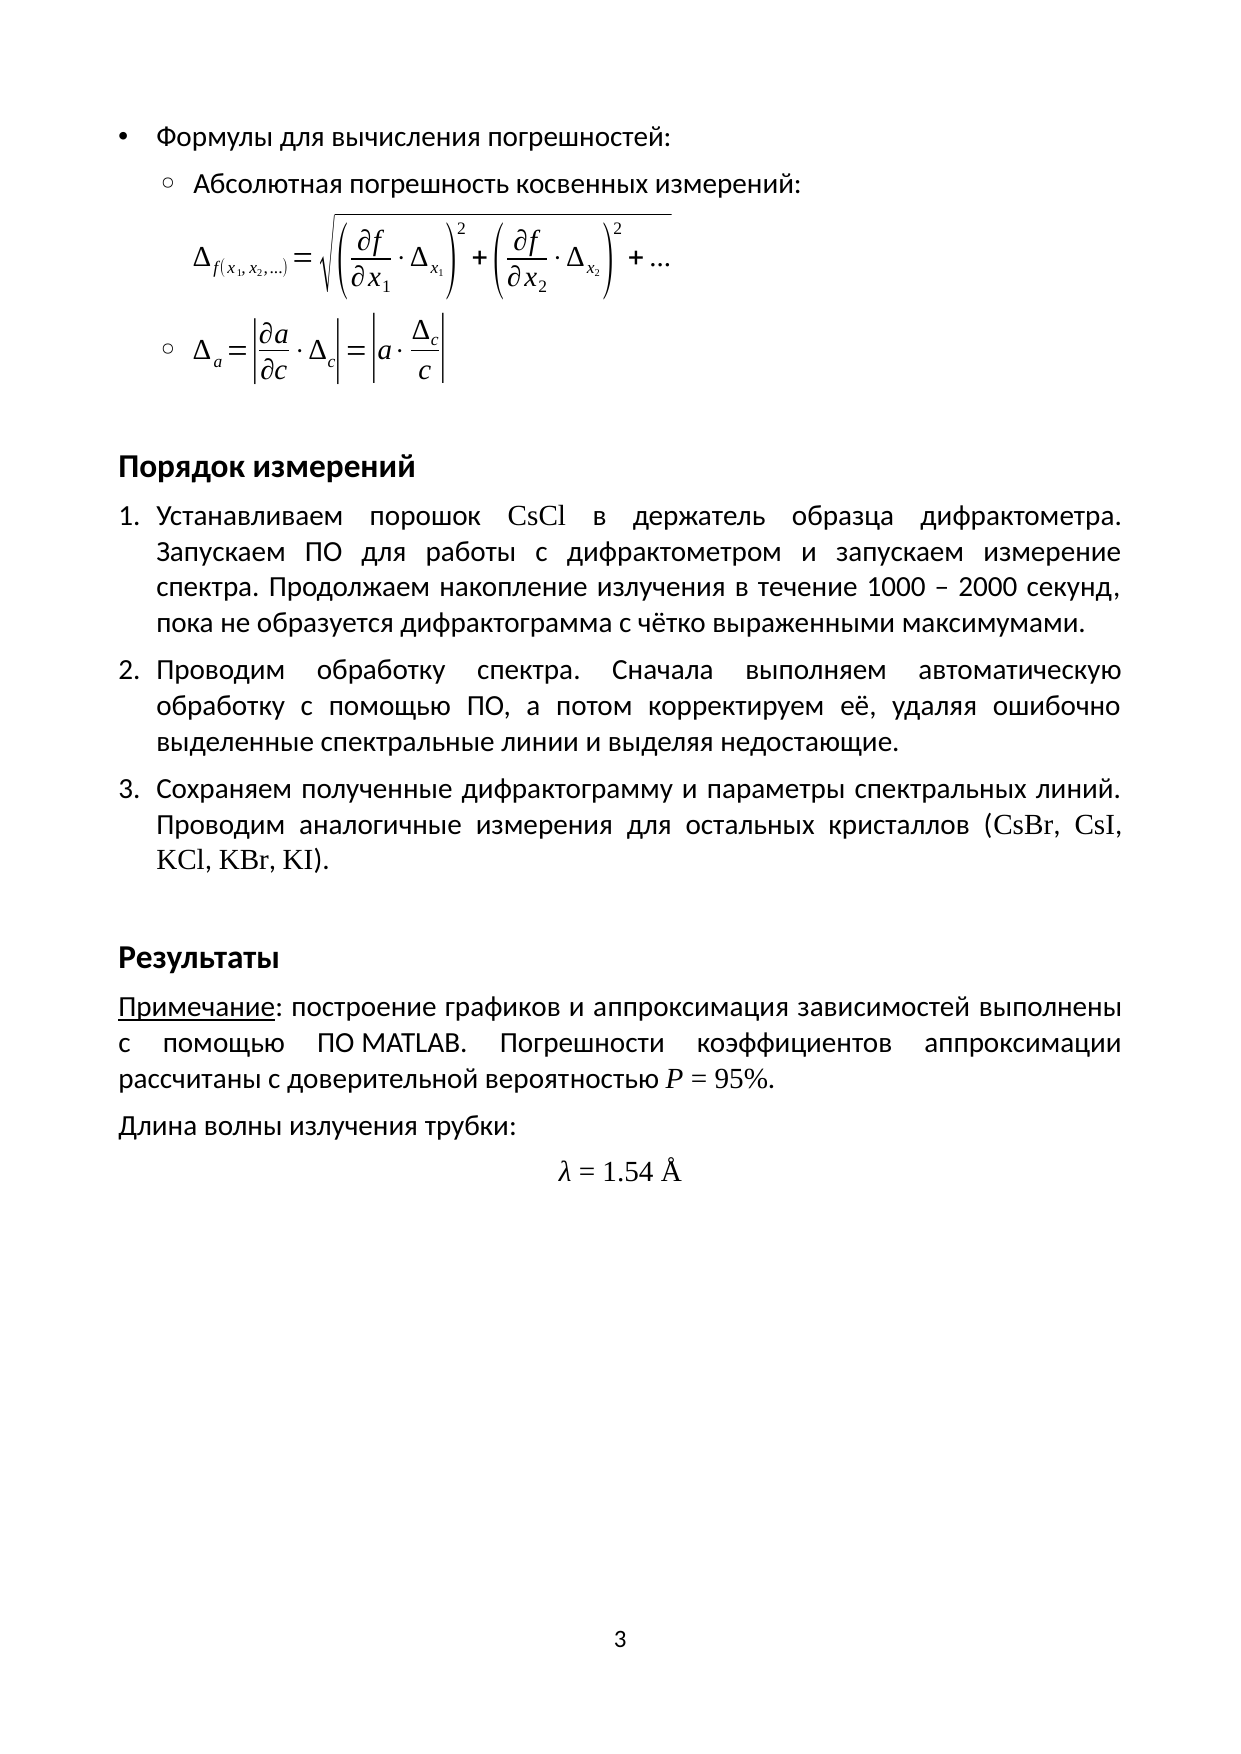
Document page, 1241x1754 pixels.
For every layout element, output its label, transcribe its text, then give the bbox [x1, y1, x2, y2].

list Проводим обработку спектра. Сначала выполняем автоматическую обработку с помощью ПО, а потом корректируем её, удаляя ошибочно выделенные спектральные линии и выделяя недостающие. [118, 651, 1122, 758]
list Сохраняем полученные дифрактограмму и параметры спектральных линий. Проводим аналогичные измерения для остальных кристаллов (CsBr, CsI, KCl, KBr, KI). [118, 770, 1122, 877]
subtitle Порядок измерений [118, 445, 1122, 485]
subtitle Результаты [118, 936, 1122, 977]
list Устанавливаем порошок CsCl в держатель образца дифрактометра. Запускаем ПО для работы с дифрактометром и запускаем измерение спектра. Продолжаем накопление излучения в течение 1000 – 2000 секунд, пока не образуется дифрактограмма с чётко выраженными максимумами. [118, 497, 1122, 640]
list Абсолютная погрешность косвенных измерений: [156, 166, 1122, 201]
text Примечание: построение графиков и аппроксимация зависимостей выполнены с помощью ПО MATLAB. Погрешности коэффициентов аппроксимации рассчитаны с доверительной вероятностью P = 95%. [118, 988, 1122, 1095]
text Длина волны излучения трубки: [118, 1107, 1122, 1143]
list Формулы для вычисления погрешностей: [118, 118, 1122, 154]
text λ = 1.54 Å [118, 1154, 1122, 1188]
